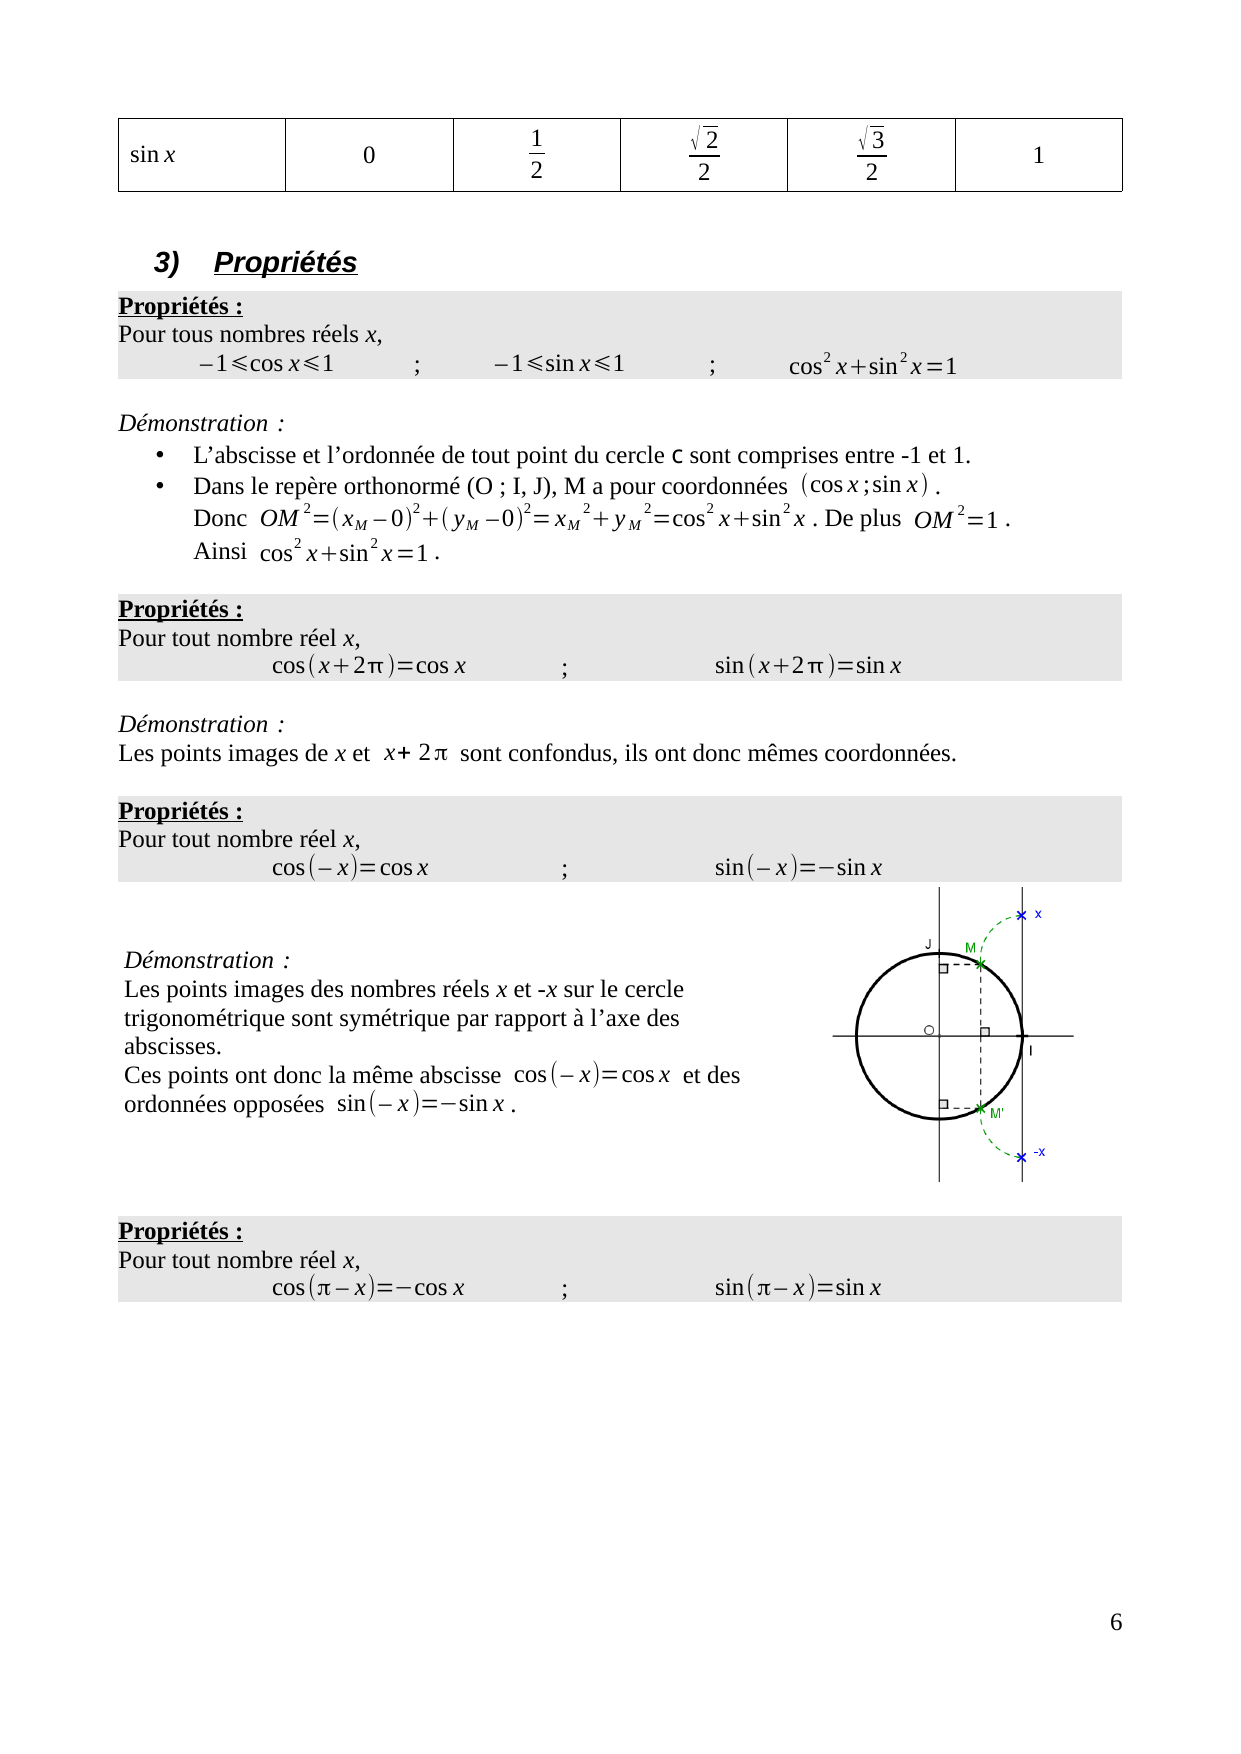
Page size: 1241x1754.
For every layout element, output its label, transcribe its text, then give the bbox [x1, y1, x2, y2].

table_cell [119, 119, 285, 191]
text Les points images de x et sont confondus, ils ont donc mêmes coordonnées. [118, 738, 1122, 767]
text Pour tout nombre réel x, [118, 1245, 1122, 1273]
text ; [118, 1273, 1122, 1302]
table_header [784, 882, 1123, 1216]
subtitle Propriétés [153, 245, 1122, 278]
list Ainsi . [156, 534, 1122, 566]
table_cell [454, 119, 620, 191]
text Propriétés : [118, 291, 1122, 319]
list Donc . De plus . [156, 500, 1122, 534]
list L’abscisse et l’ordonnée de tout point du cercle c sont comprises entre -1 et 1. [156, 437, 1122, 471]
text Démonstration : [118, 408, 1122, 437]
text ; ; [118, 348, 1122, 379]
text Propriétés : [118, 594, 1122, 623]
table_cell 0 [286, 119, 453, 191]
text Propriétés : [118, 1216, 1122, 1245]
text Pour tous nombres réels x, [118, 319, 1122, 348]
text Pour tout nombre réel x, [118, 824, 1122, 853]
table_cell [621, 119, 787, 191]
table_cell 1 [956, 119, 1122, 191]
table_cell [788, 119, 955, 191]
text Propriétés : [118, 796, 1122, 824]
text ; [118, 652, 1122, 681]
text Démonstration : [118, 709, 1122, 738]
table_header Démonstration : Les points images des nombres réels x et -x sur le cercle trigonométrique sont symétrique par rapport à l’axe des abscisses. Ces points ont donc la même abscisse et des ordonnées opposées . [118, 882, 784, 1216]
text Pour tout nombre réel x, [118, 623, 1122, 652]
list Dans le repère orthonormé (O ; I, J), M a pour coordonnées . [156, 471, 1122, 500]
text ; [118, 853, 1122, 882]
